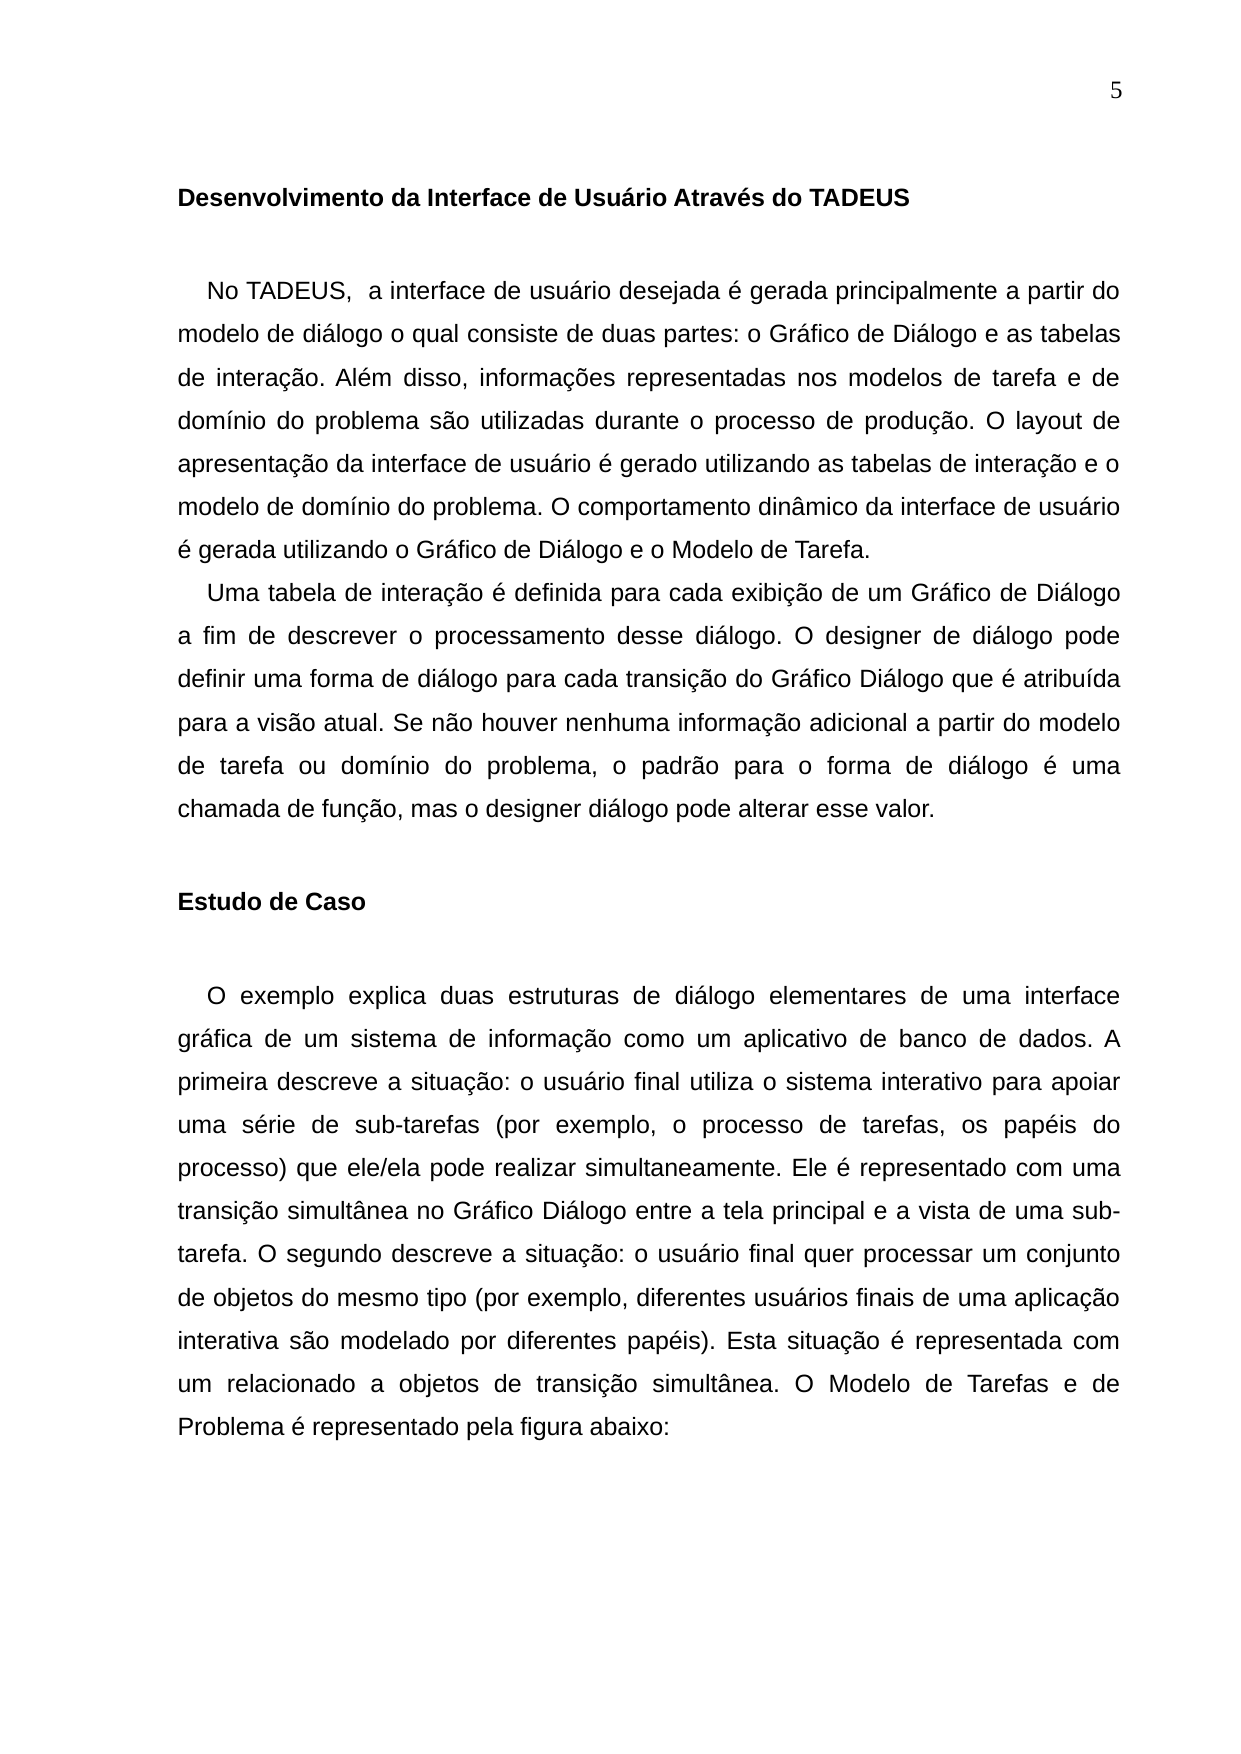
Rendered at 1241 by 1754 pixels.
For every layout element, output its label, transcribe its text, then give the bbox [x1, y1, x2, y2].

text O exemplo explica duas estruturas de diálogo elementares de uma interface gráfica de um sistema de informação como um aplicativo de banco de dados. A primeira descreve a situação: o usuário final utiliza o sistema interativo para apoiar uma série de sub-tarefas (por exemplo, o processo de tarefas, os papéis do processo) que ele/ela pode realizar simultaneamente. Ele é representado com uma transição simultânea no Gráfico Diálogo entre a tela principal e a vista de uma sub-tarefa. O segundo descreve a situação: o usuário final quer processar um conjunto de objetos do mesmo tipo (por exemplo, diferentes usuários finais de uma aplicação interativa são modelado por diferentes papéis). Esta situação é representada com um relacionado a objetos de transição simultânea. O Modelo de Tarefas e de Problema é representado pela figura abaixo: [177, 981, 1122, 1441]
text Estudo de Caso [177, 887, 1122, 916]
text Desenvolvimento da Interface de Usuário Através do TADEUS [177, 183, 1122, 212]
text Uma tabela de interação é definida para cada exibição de um Gráfico de Diálogo a fim de descrever o processamento desse diálogo. O designer de diálogo pode definir uma forma de diálogo para cada transição do Gráfico Diálogo que é atribuída para a visão atual. Se não houver nenhuma informação adicional a partir do modelo de tarefa ou domínio do problema, o padrão para o forma de diálogo é uma chamada de função, mas o designer diálogo pode alterar esse valor. [177, 578, 1122, 822]
text No TADEUS, a interface de usuário desejada é gerada principalmente a partir do modelo de diálogo o qual consiste de duas partes: o Gráfico de Diálogo e as tabelas de interação. Além disso, informações representadas nos modelos de tarefa e de domínio do problema são utilizadas durante o processo de produção. O layout de apresentação da interface de usuário é gerado utilizando as tabelas de interação e o modelo de domínio do problema. O comportamento dinâmico da interface de usuário é gerada utilizando o Gráfico de Diálogo e o Modelo de Tarefa. [177, 276, 1122, 564]
